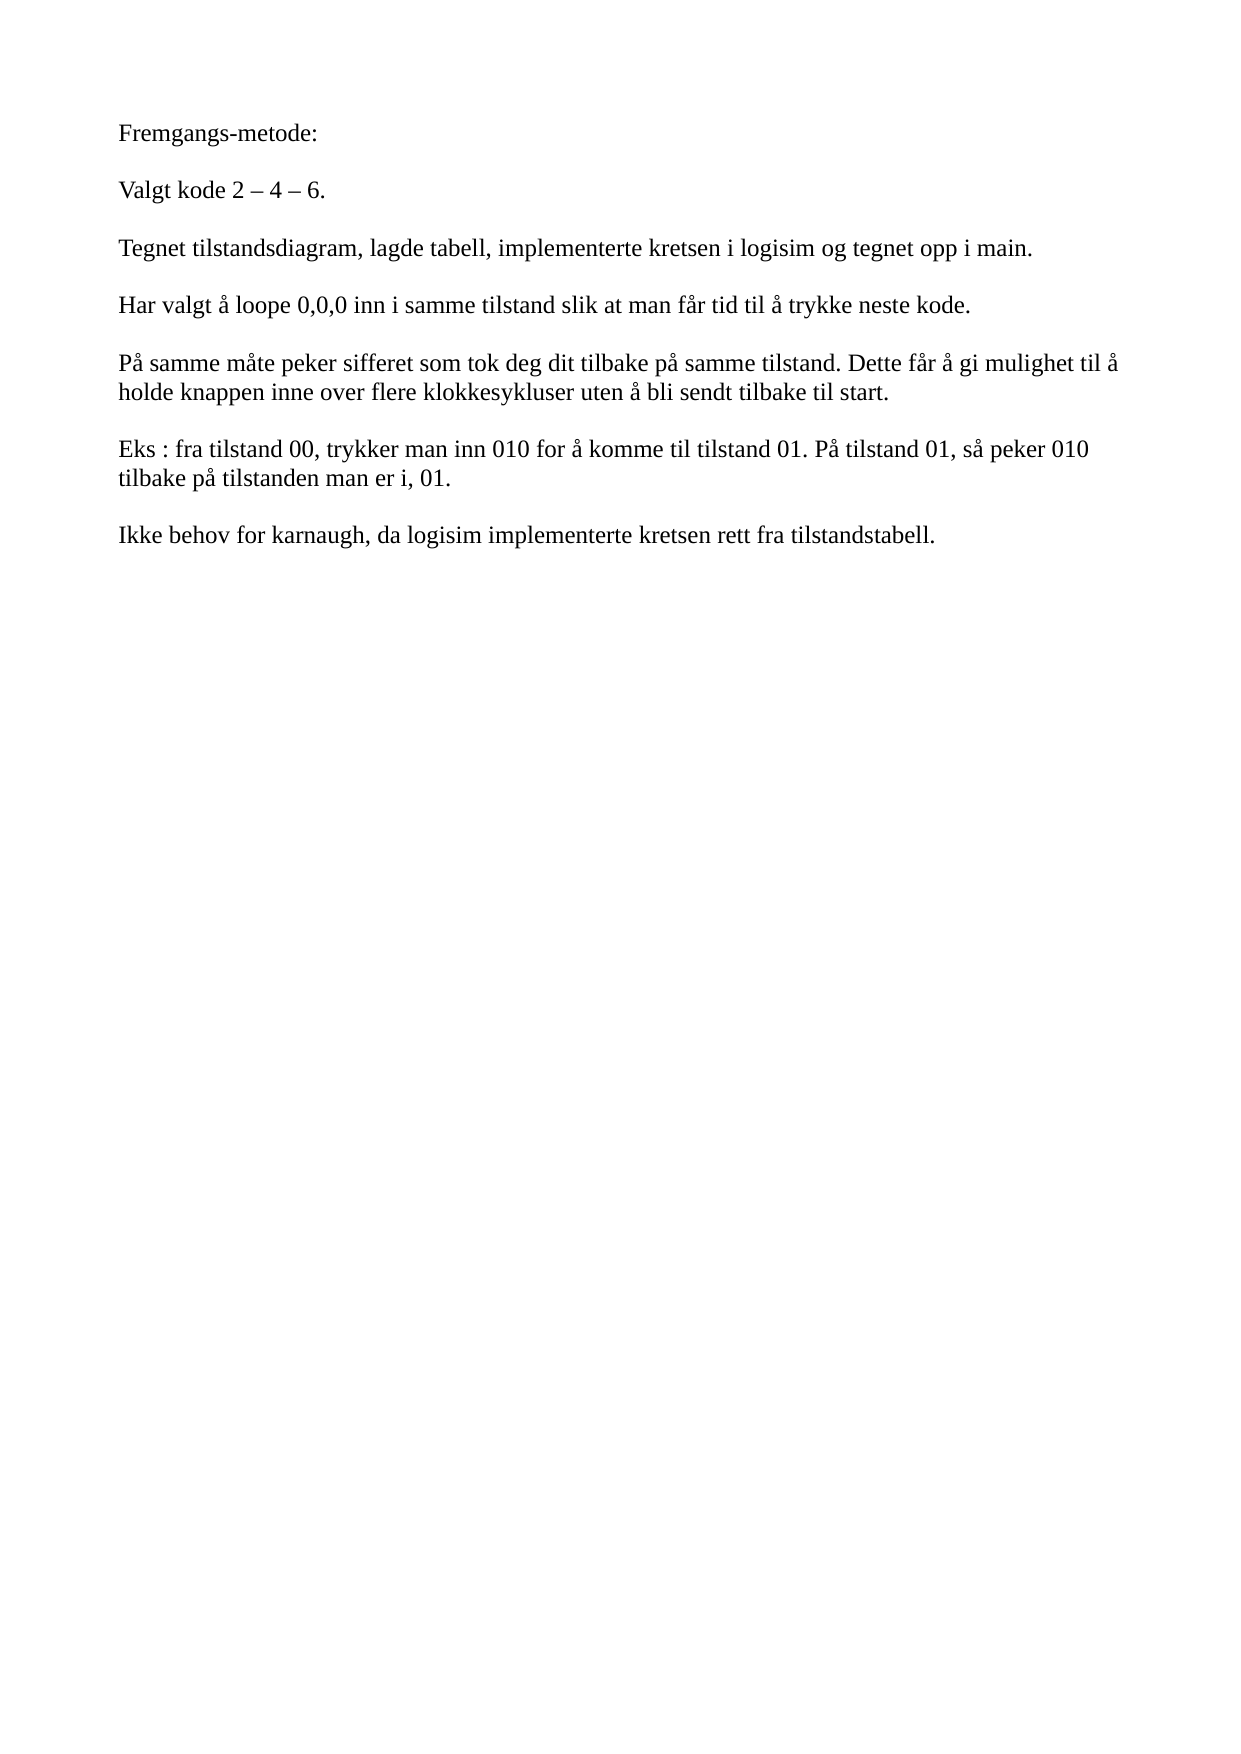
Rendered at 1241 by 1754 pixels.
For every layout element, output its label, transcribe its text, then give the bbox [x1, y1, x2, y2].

text Valgt kode 2 – 4 – 6. [118, 176, 1122, 204]
text Fremgangs-metode: [118, 118, 1122, 147]
text Eks : fra tilstand 00, trykker man inn 010 for å komme til tilstand 01. På tilstand 01, så peker 010 tilbake på tilstanden man er i, 01. [118, 434, 1122, 492]
text Ikke behov for karnaugh, da logisim implementerte kretsen rett fra tilstandstabell. [118, 521, 1122, 549]
text På samme måte peker sifferet som tok deg dit tilbake på samme tilstand. Dette får å gi mulighet til å holde knappen inne over flere klokkesykluser uten å bli sendt tilbake til start. [118, 348, 1122, 406]
text Har valgt å loope 0,0,0 inn i samme tilstand slik at man får tid til å trykke neste kode. [118, 291, 1122, 319]
text Tegnet tilstandsdiagram, lagde tabell, implementerte kretsen i logisim og tegnet opp i main. [118, 233, 1122, 262]
